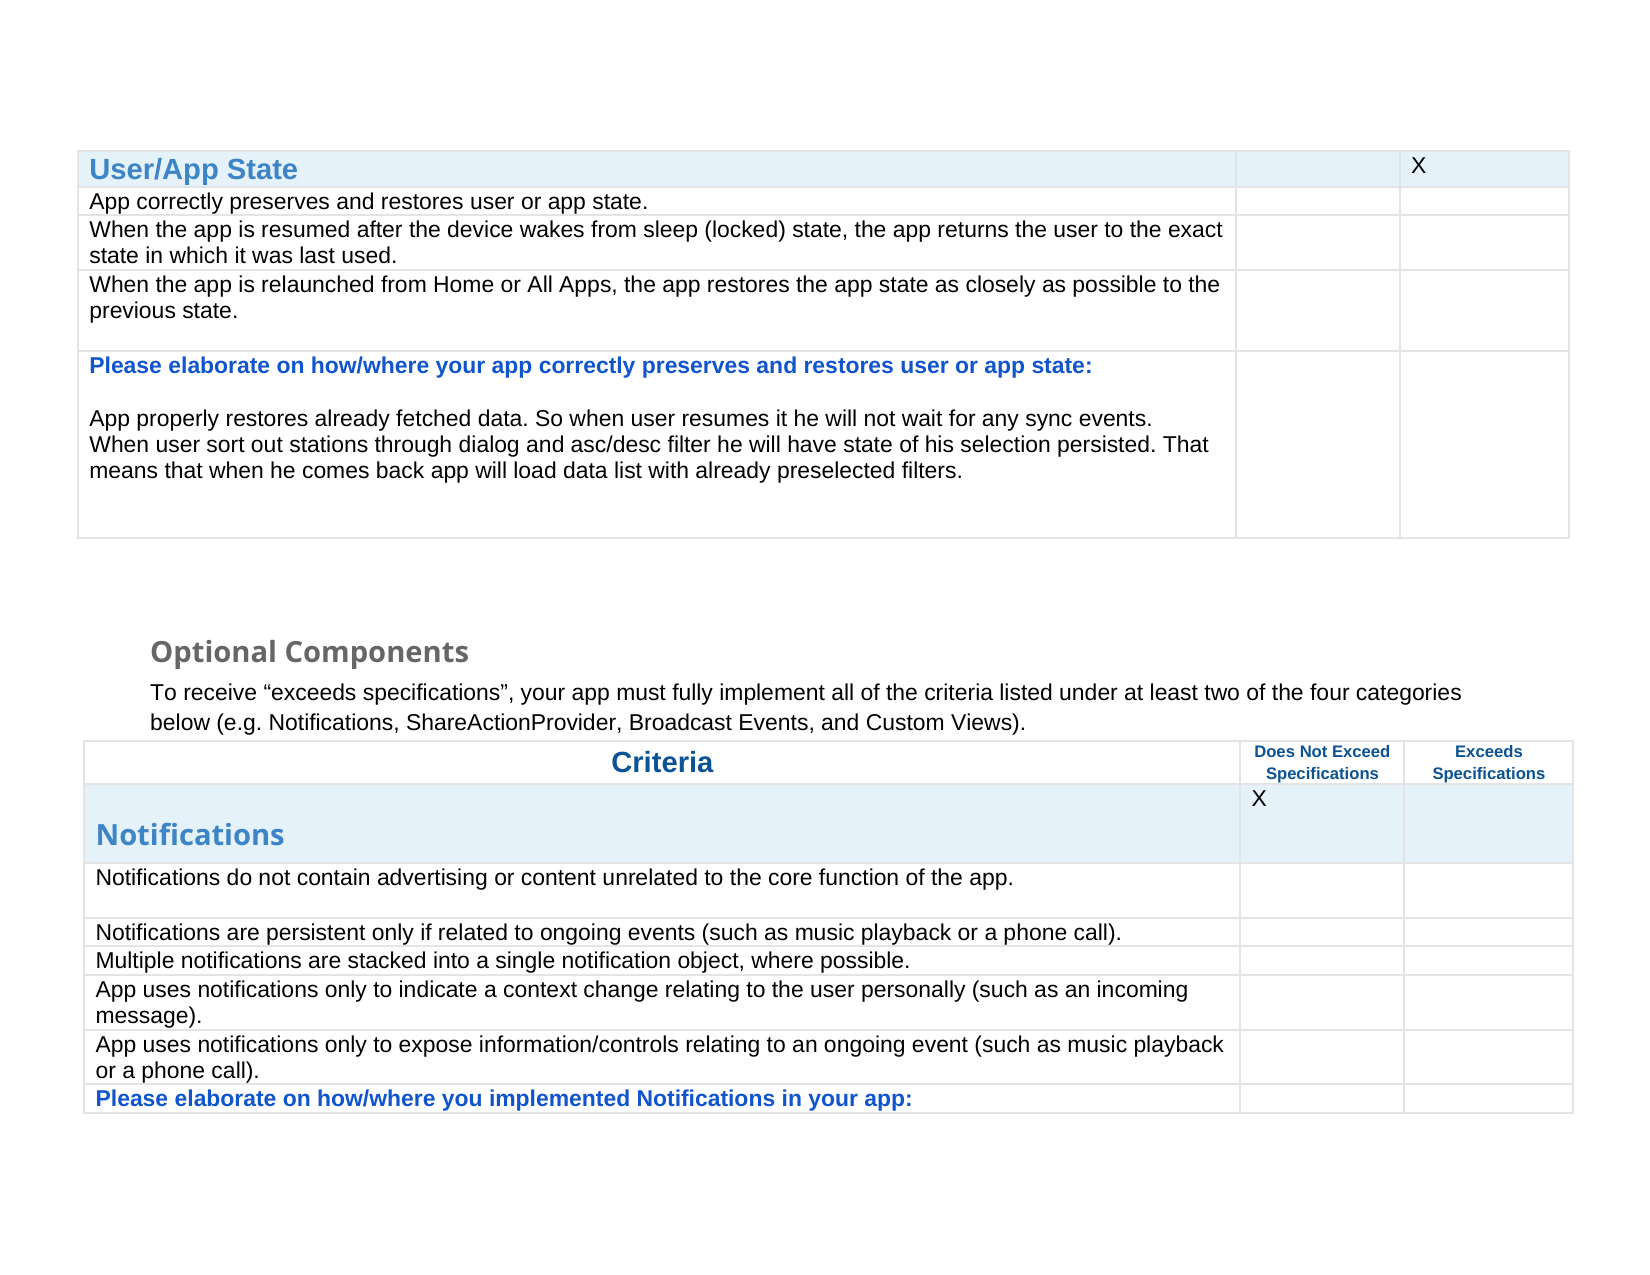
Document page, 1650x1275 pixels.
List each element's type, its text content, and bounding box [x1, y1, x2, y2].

table_cell [1241, 947, 1403, 974]
table_cell App correctly preserves and restores user or app state. [79, 188, 1235, 214]
table_header Criteria [85, 742, 1239, 783]
table_cell [1405, 919, 1572, 945]
table_cell [1405, 976, 1572, 1028]
table_cell [1241, 1031, 1403, 1083]
table_cell [1405, 864, 1572, 917]
table_cell Notifications are persistent only if related to ongoing events (such as music playback or a phone call). [85, 919, 1239, 945]
table_cell [1241, 919, 1403, 945]
table_cell When the app is relaunched from Home or All Apps, the app restores the app state as closely as possible to the previous state. [79, 271, 1235, 350]
table_header Exceeds Specifications [1405, 742, 1572, 783]
table_cell [1405, 947, 1572, 974]
table_cell [1401, 352, 1568, 537]
table_cell App uses notifications only to expose information/controls relating to an ongoing event (such as music playback or a phone call). [85, 1031, 1239, 1083]
table_cell [1401, 271, 1568, 350]
table_cell Please elaborate on how/where you implemented Notifications in your app: [85, 1085, 1239, 1112]
table_cell [1401, 216, 1568, 269]
table_cell [1237, 352, 1399, 537]
table_cell User/App State [79, 152, 1235, 186]
table_cell [1237, 188, 1399, 214]
table_cell When the app is resumed after the device wakes from sleep (locked) state, the app returns the user to the exact state in which it was last used. [79, 216, 1235, 269]
table_header Does Not Exceed Specifications [1241, 742, 1403, 783]
table_cell [1241, 864, 1403, 917]
table_cell Multiple notifications are stacked into a single notification object, where possible. [85, 947, 1239, 974]
table_cell [1241, 976, 1403, 1028]
table_cell [1405, 1085, 1572, 1112]
table_cell [1405, 1031, 1572, 1083]
table_cell [1237, 216, 1399, 269]
table_cell [1405, 785, 1572, 862]
table_cell [1237, 271, 1399, 350]
table_cell Notifications [85, 785, 1239, 862]
text To receive “exceeds specifications”, your app must fully implement all of the criteria listed under at least two of the four categories below (e.g. Notifications, ShareActionProvider, Broadcast Events, and Custom Views). [150, 679, 1471, 736]
table_cell App uses notifications only to indicate a context change relating to the user personally (such as an incoming message). [85, 976, 1239, 1028]
subtitle Optional Components [150, 631, 862, 671]
table_cell X [1401, 152, 1568, 186]
table_cell [1237, 152, 1399, 186]
table_cell X [1241, 785, 1403, 862]
table_cell Notifications do not contain advertising or content unrelated to the core function of the app. [85, 864, 1239, 917]
table_cell Please elaborate on how/where your app correctly preserves and restores user or app state: App properly restores already fetched data. So when user resumes it he will not wait for any sync events. When user sort out stations through dialog and asc/desc filter he will have state of his selection persisted. That means that when he comes back app will load data list with already preselected filters. [79, 352, 1235, 537]
table_cell [1241, 1085, 1403, 1112]
table_cell [1401, 188, 1568, 214]
